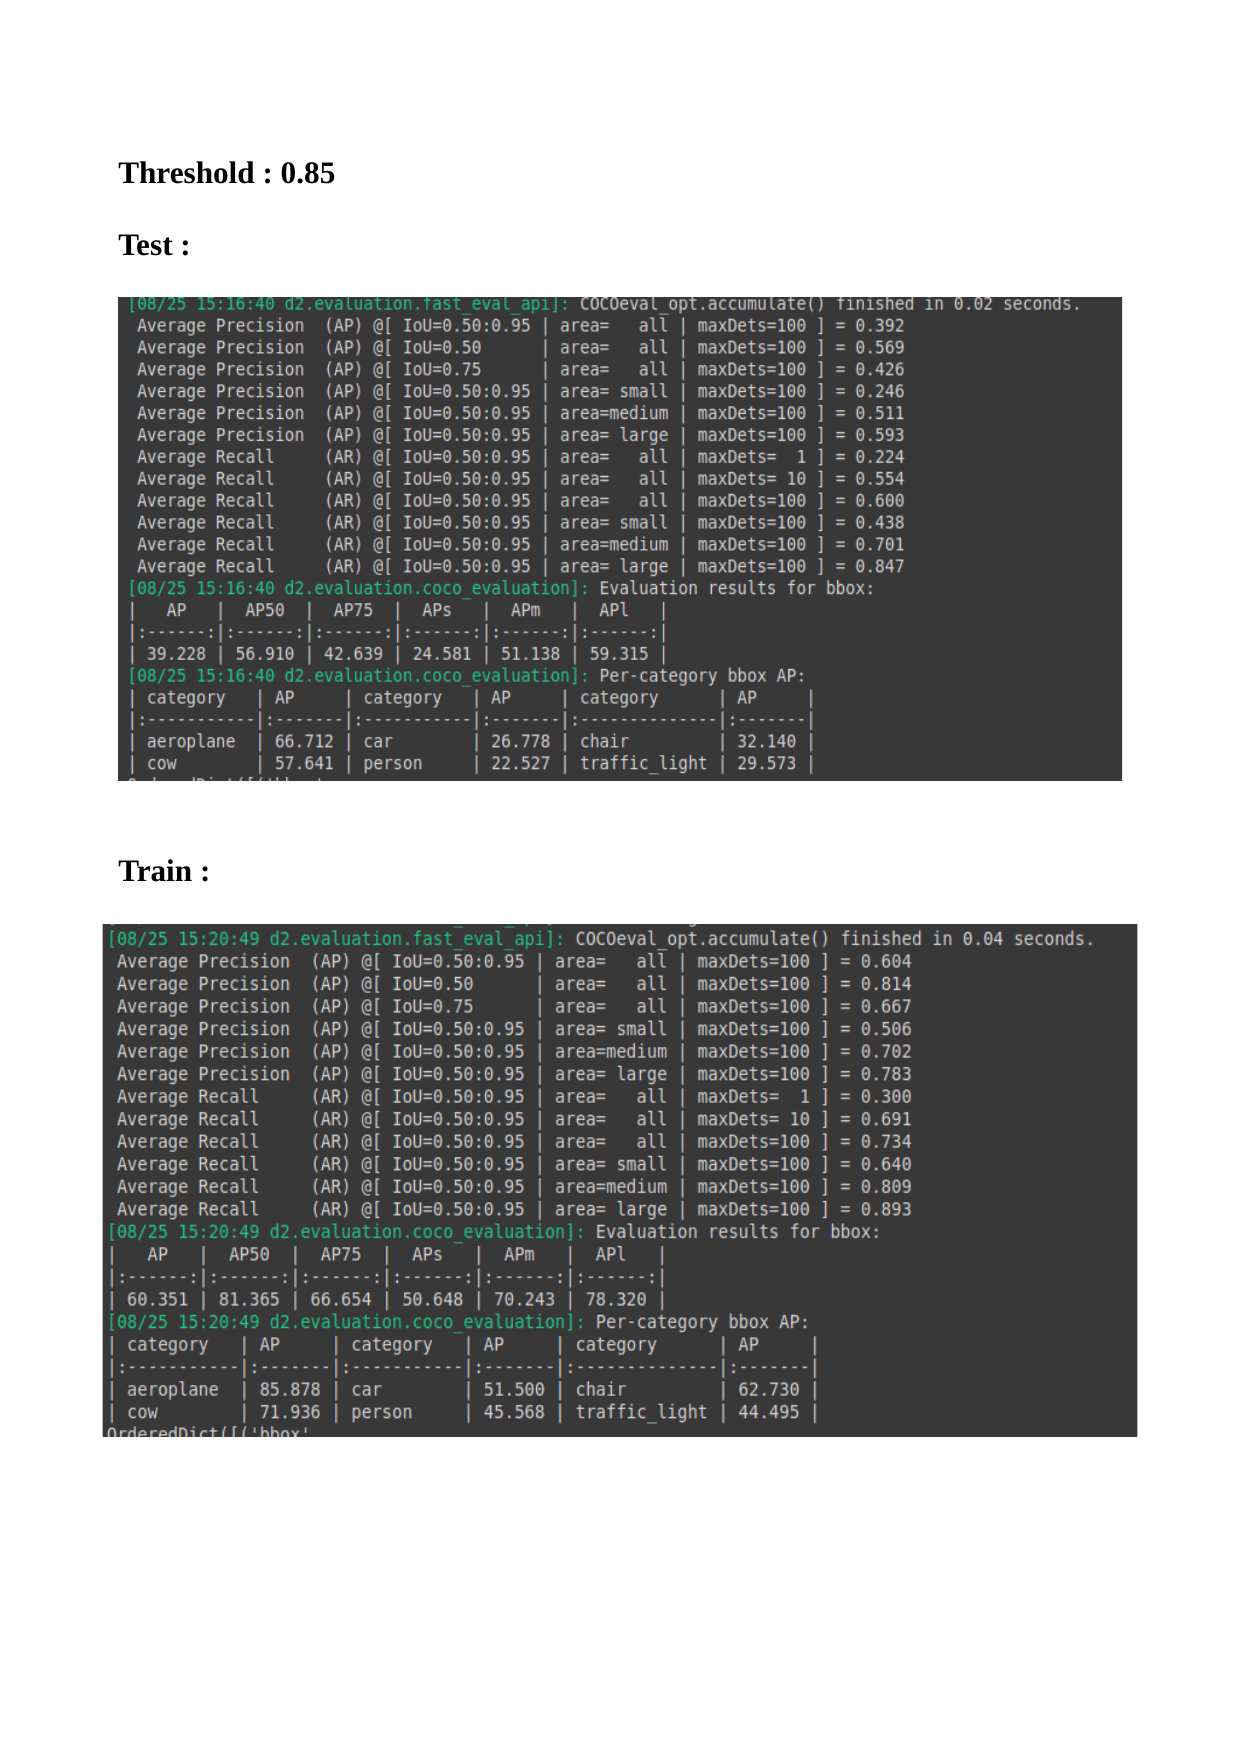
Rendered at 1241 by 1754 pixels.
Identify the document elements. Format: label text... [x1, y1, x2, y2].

picture [102, 924, 1138, 1437]
text Test : [118, 226, 1122, 262]
text Train : [118, 853, 1122, 888]
text Threshold : 0.85 [118, 154, 1122, 190]
picture [118, 297, 1123, 781]
